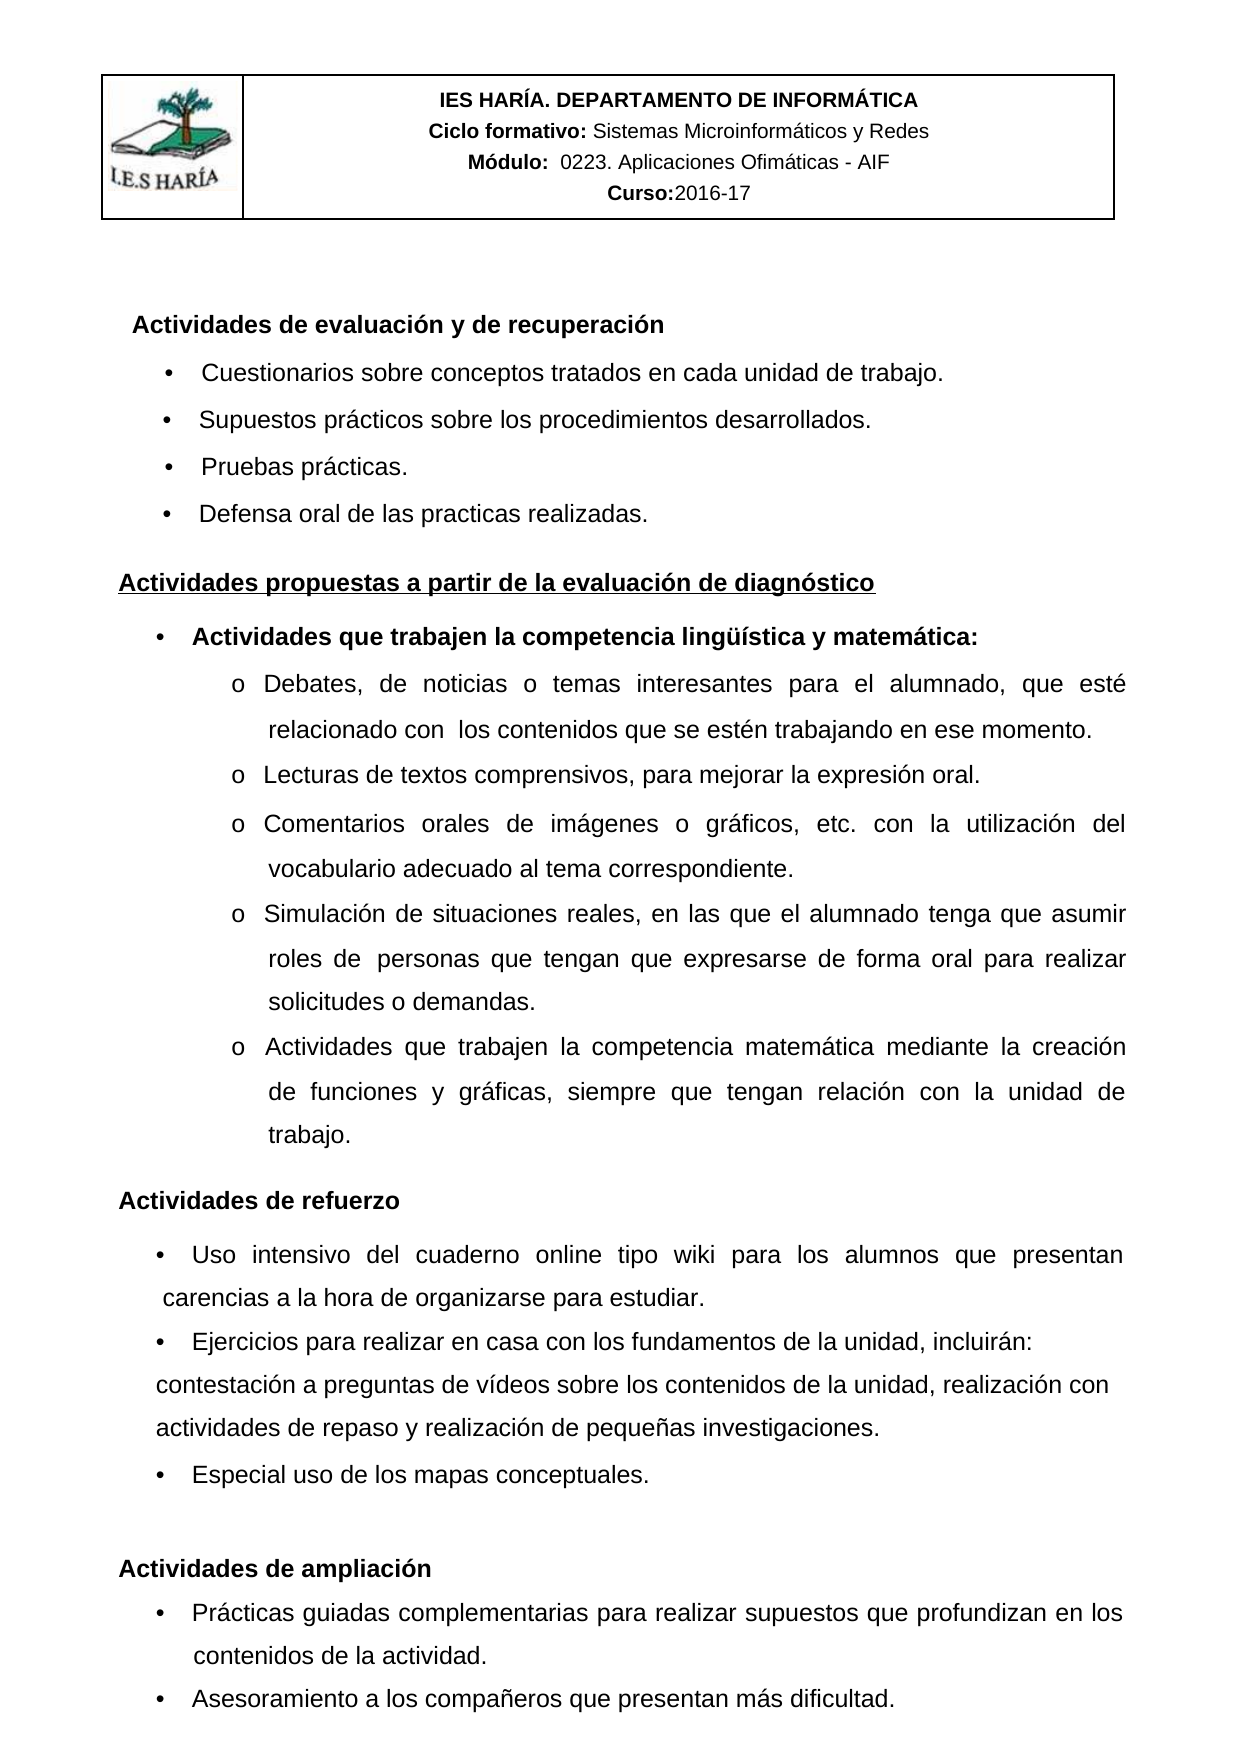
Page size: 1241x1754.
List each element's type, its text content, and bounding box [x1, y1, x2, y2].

text Actividades de refuerzo [118, 1186, 1138, 1214]
text o Actividades que trabajen la competencia matemática mediante la creación de funciones y gráficas, siempre que tengan relación con la unidad de trabajo. [231, 1032, 1127, 1149]
text • Asesoramiento a los compañeros que presentan más dificultad. [156, 1684, 1138, 1713]
text • Pruebas prácticas. [102, 452, 1138, 481]
text • Actividades que trabajen la competencia lingüística y matemática: [156, 622, 1138, 651]
text • Especial uso de los mapas conceptuales. [118, 1460, 655, 1488]
text o Lecturas de textos comprensivos, para mejorar la expresión oral. [231, 760, 1138, 791]
text Actividades propuestas a partir de la evaluación de diagnóstico [118, 567, 1138, 596]
text • Defensa oral de las practicas realizadas. [156, 499, 1138, 528]
text • Cuestionarios sobre conceptos tratados en cada unidad de trabajo. [102, 357, 1138, 386]
text o Debates, de noticias o temas interesantes para el alumnado, que esté relacionado con los contenidos que se estén trabajando en ese momento. [231, 669, 1127, 743]
text • Uso intensivo del cuaderno online tipo wiki para los alumnos que presentan carencias a la hora de organizarse para estudiar. [156, 1240, 1127, 1312]
picture [107, 81, 238, 191]
text • Prácticas guiadas complementarias para realizar supuestos que profundizan en los contenidos de la actividad. [156, 1598, 1127, 1670]
text o Comentarios orales de imágenes o gráficos, etc. con la utilización del vocabulario adecuado al tema correspondiente. [231, 808, 1127, 883]
text o Simulación de situaciones reales, en las que el alumnado tenga que asumir roles de personas que tengan que expresarse de forma oral para realizar solicitudes o demandas. [231, 899, 1127, 1016]
text Actividades de evaluación y de recuperación [132, 310, 1138, 339]
text Actividades de ampliación [118, 1553, 655, 1582]
text • Ejercicios para realizar en casa con los fundamentos de la unidad, incluirán: contestación a preguntas de vídeos sobre los contenidos de la unidad, realización con actividades de repaso y realización de pequeñas investigaciones. [156, 1327, 1138, 1442]
text • Supuestos prácticos sobre los procedimientos desarrollados. [156, 405, 1138, 434]
